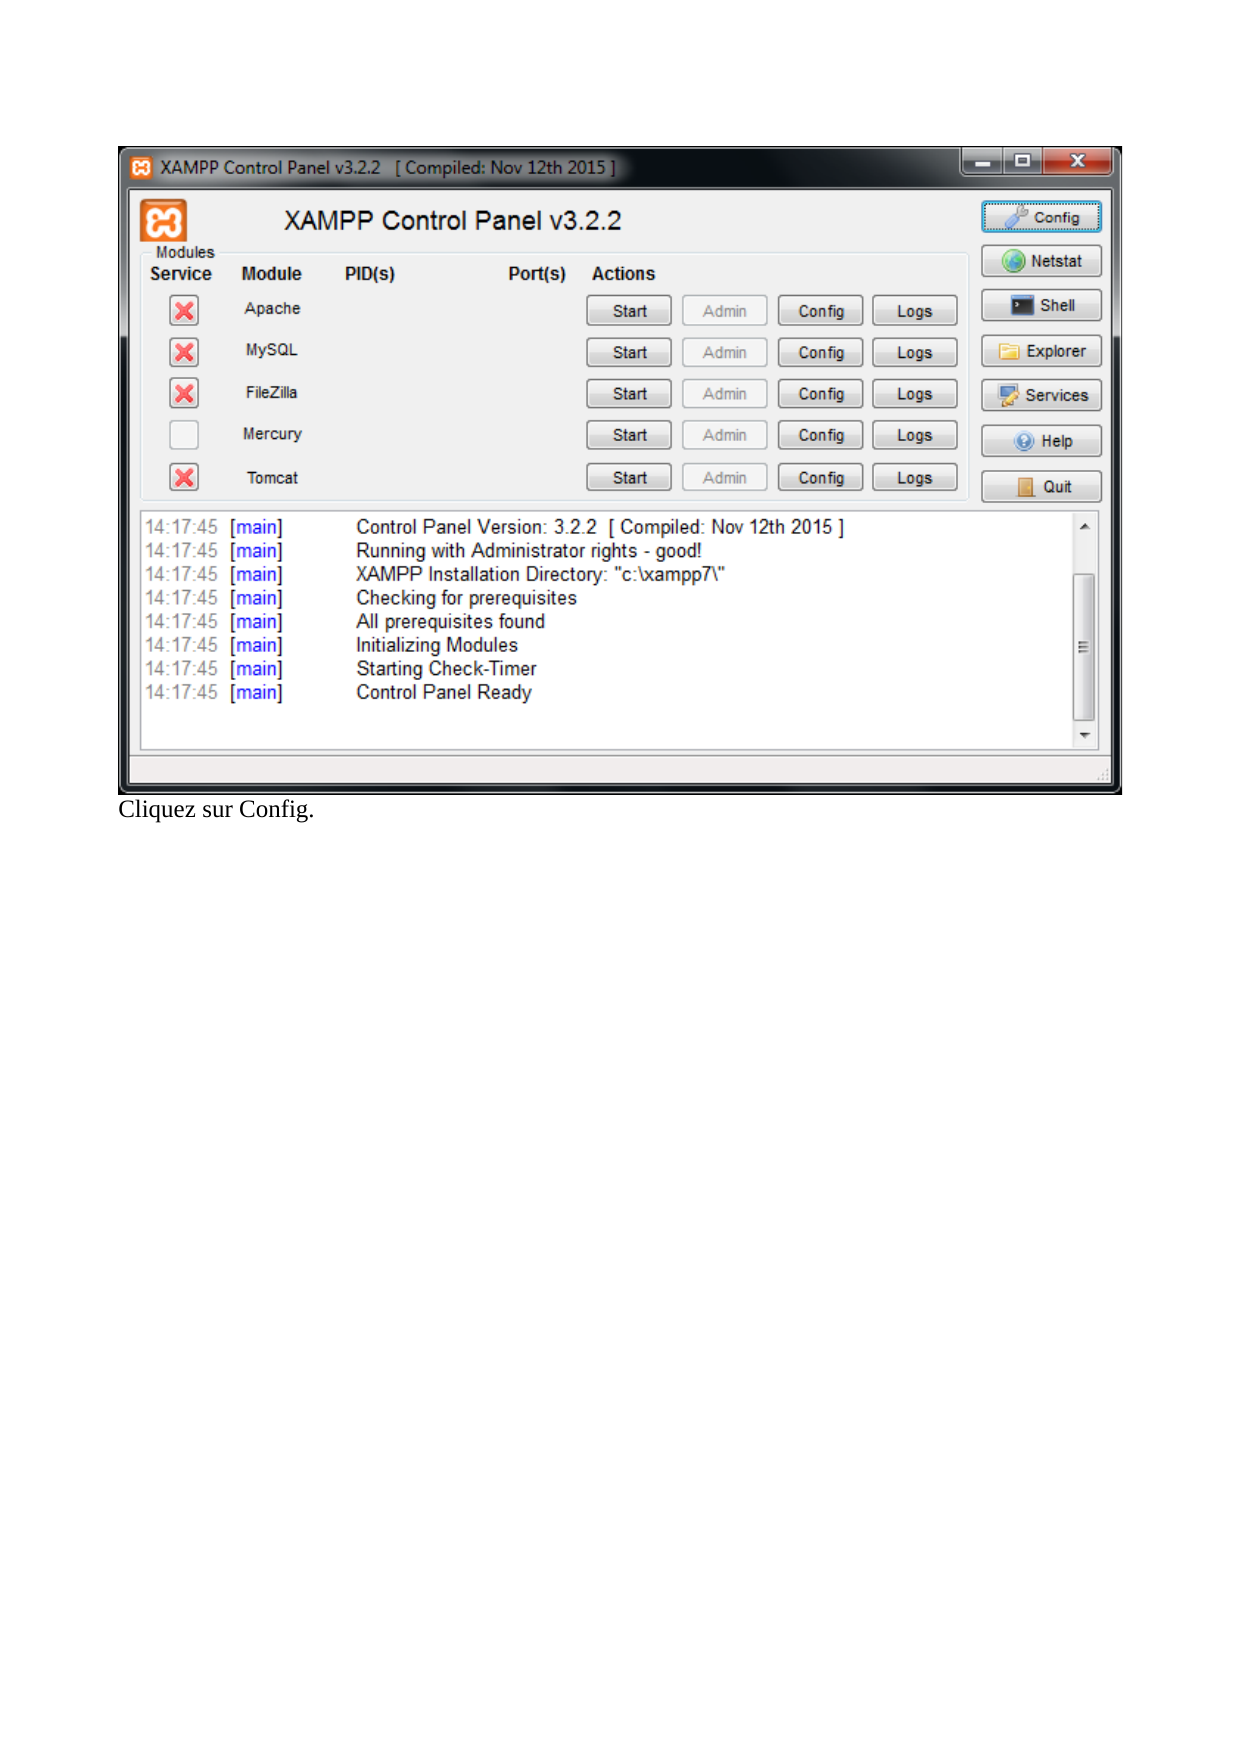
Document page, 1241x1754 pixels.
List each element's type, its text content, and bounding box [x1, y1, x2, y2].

text Cliquez sur Config. [118, 795, 1122, 823]
picture [118, 146, 1123, 795]
